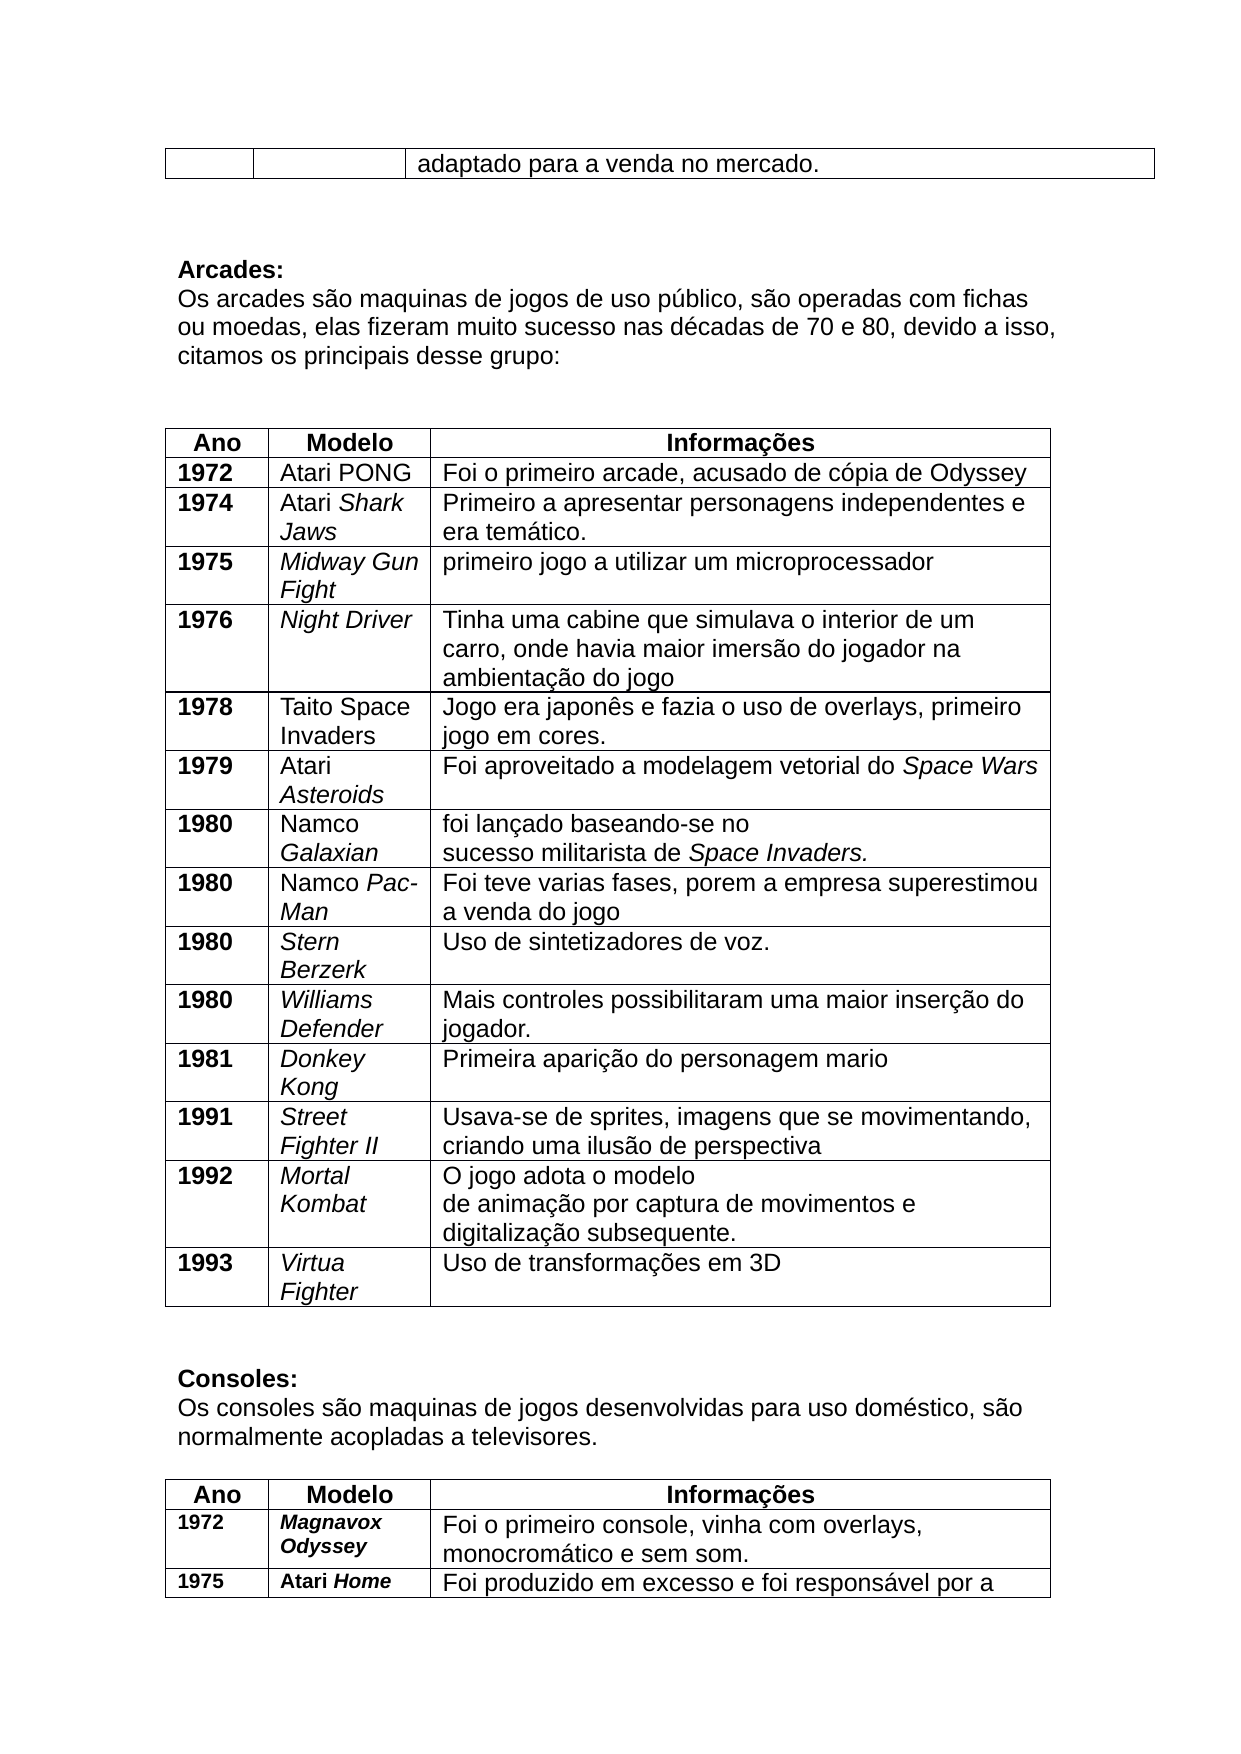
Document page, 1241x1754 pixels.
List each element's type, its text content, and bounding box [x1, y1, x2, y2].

table_cell Foi produzido em excesso e foi responsável por a [431, 1569, 1050, 1597]
table_header Ano [166, 1480, 268, 1509]
table_header Informações [431, 429, 1050, 457]
table_header Modelo [269, 1480, 430, 1509]
table_cell Uso de transformações em 3D [431, 1248, 1050, 1306]
text Arcades: [177, 255, 1063, 284]
table_cell Namco Galaxian [269, 810, 430, 867]
table_cell Magnavox Odyssey [269, 1510, 430, 1567]
table_cell 1980 [166, 927, 268, 984]
table_cell Atari Asteroids [269, 751, 430, 808]
table_cell 1980 [166, 985, 268, 1043]
table_cell Uso de sintetizadores de voz. [431, 927, 1050, 984]
table_cell Virtua Fighter [269, 1248, 430, 1306]
table_cell 1979 [166, 751, 268, 808]
table_cell Namco Pac-Man [269, 868, 430, 926]
text Os consoles são maquinas de jogos desenvolvidas para uso doméstico, são normalmente acopladas a televisores. [177, 1393, 1063, 1450]
table_cell Mais controles possibilitaram uma maior inserção do jogador. [431, 985, 1050, 1043]
text Consoles: [177, 1364, 1063, 1393]
table_cell Primeiro a apresentar personagens independentes e era temático. [431, 488, 1050, 546]
table_cell 1992 [166, 1161, 268, 1247]
table_cell Night Driver [269, 605, 430, 691]
table_cell foi lançado baseando-se no sucesso militarista de Space Invaders. [431, 810, 1050, 867]
table_cell O jogo adota o modelo de animação por captura de movimentos e digitalização subsequente. [431, 1161, 1050, 1247]
table_cell 1972 [166, 458, 268, 487]
table_cell 1991 [166, 1102, 268, 1160]
table_cell [254, 149, 405, 177]
table_cell Stern Berzerk [269, 927, 430, 984]
table_cell adaptado para a venda no mercado. [406, 149, 1154, 177]
table_cell primeiro jogo a utilizar um microprocessador [431, 547, 1050, 604]
table_cell Mortal Kombat [269, 1161, 430, 1247]
table_cell Williams Defender [269, 985, 430, 1043]
table_cell [166, 149, 253, 177]
table_cell 1972 [166, 1510, 268, 1567]
table_cell 1980 [166, 810, 268, 867]
table_cell 1975 [166, 1569, 268, 1597]
table_cell Foi aproveitado a modelagem vetorial do Space Wars [431, 751, 1050, 808]
text Os arcades são maquinas de jogos de uso público, são operadas com fichas ou moedas, elas fizeram muito sucesso nas décadas de 70 e 80, devido a isso, citamos os principais desse grupo: [177, 284, 1063, 370]
table_cell Atari Shark Jaws [269, 488, 430, 546]
table_cell 1975 [166, 547, 268, 604]
table_cell 1980 [166, 868, 268, 926]
table_cell Primeira aparição do personagem mario [431, 1044, 1050, 1101]
table_cell Foi o primeiro console, vinha com overlays, monocromático e sem som. [431, 1510, 1050, 1567]
table_cell Atari Home [269, 1569, 430, 1597]
table_cell Tinha uma cabine que simulava o interior de um carro, onde havia maior imersão do jogador na ambientação do jogo [431, 605, 1050, 691]
table_cell Foi teve varias fases, porem a empresa superestimou a venda do jogo [431, 868, 1050, 926]
table_cell 1981 [166, 1044, 268, 1101]
table_cell Taito Space Invaders [269, 693, 430, 750]
table_cell 1993 [166, 1248, 268, 1306]
table_cell Usava-se de sprites, imagens que se movimentando, criando uma ilusão de perspectiva [431, 1102, 1050, 1160]
table_cell 1974 [166, 488, 268, 546]
table_cell Atari PONG [269, 458, 430, 487]
table_header Modelo [269, 429, 430, 457]
table_header Ano [166, 429, 268, 457]
table_cell Midway Gun Fight [269, 547, 430, 604]
table_header Informações [431, 1480, 1050, 1509]
table_cell Jogo era japonês e fazia o uso de overlays, primeiro jogo em cores. [431, 693, 1050, 750]
table_cell Foi o primeiro arcade, acusado de cópia de Odyssey [431, 458, 1050, 487]
table_cell 1976 [166, 605, 268, 691]
table_cell 1978 [166, 693, 268, 750]
table_cell Donkey Kong [269, 1044, 430, 1101]
table_cell Street Fighter II [269, 1102, 430, 1160]
